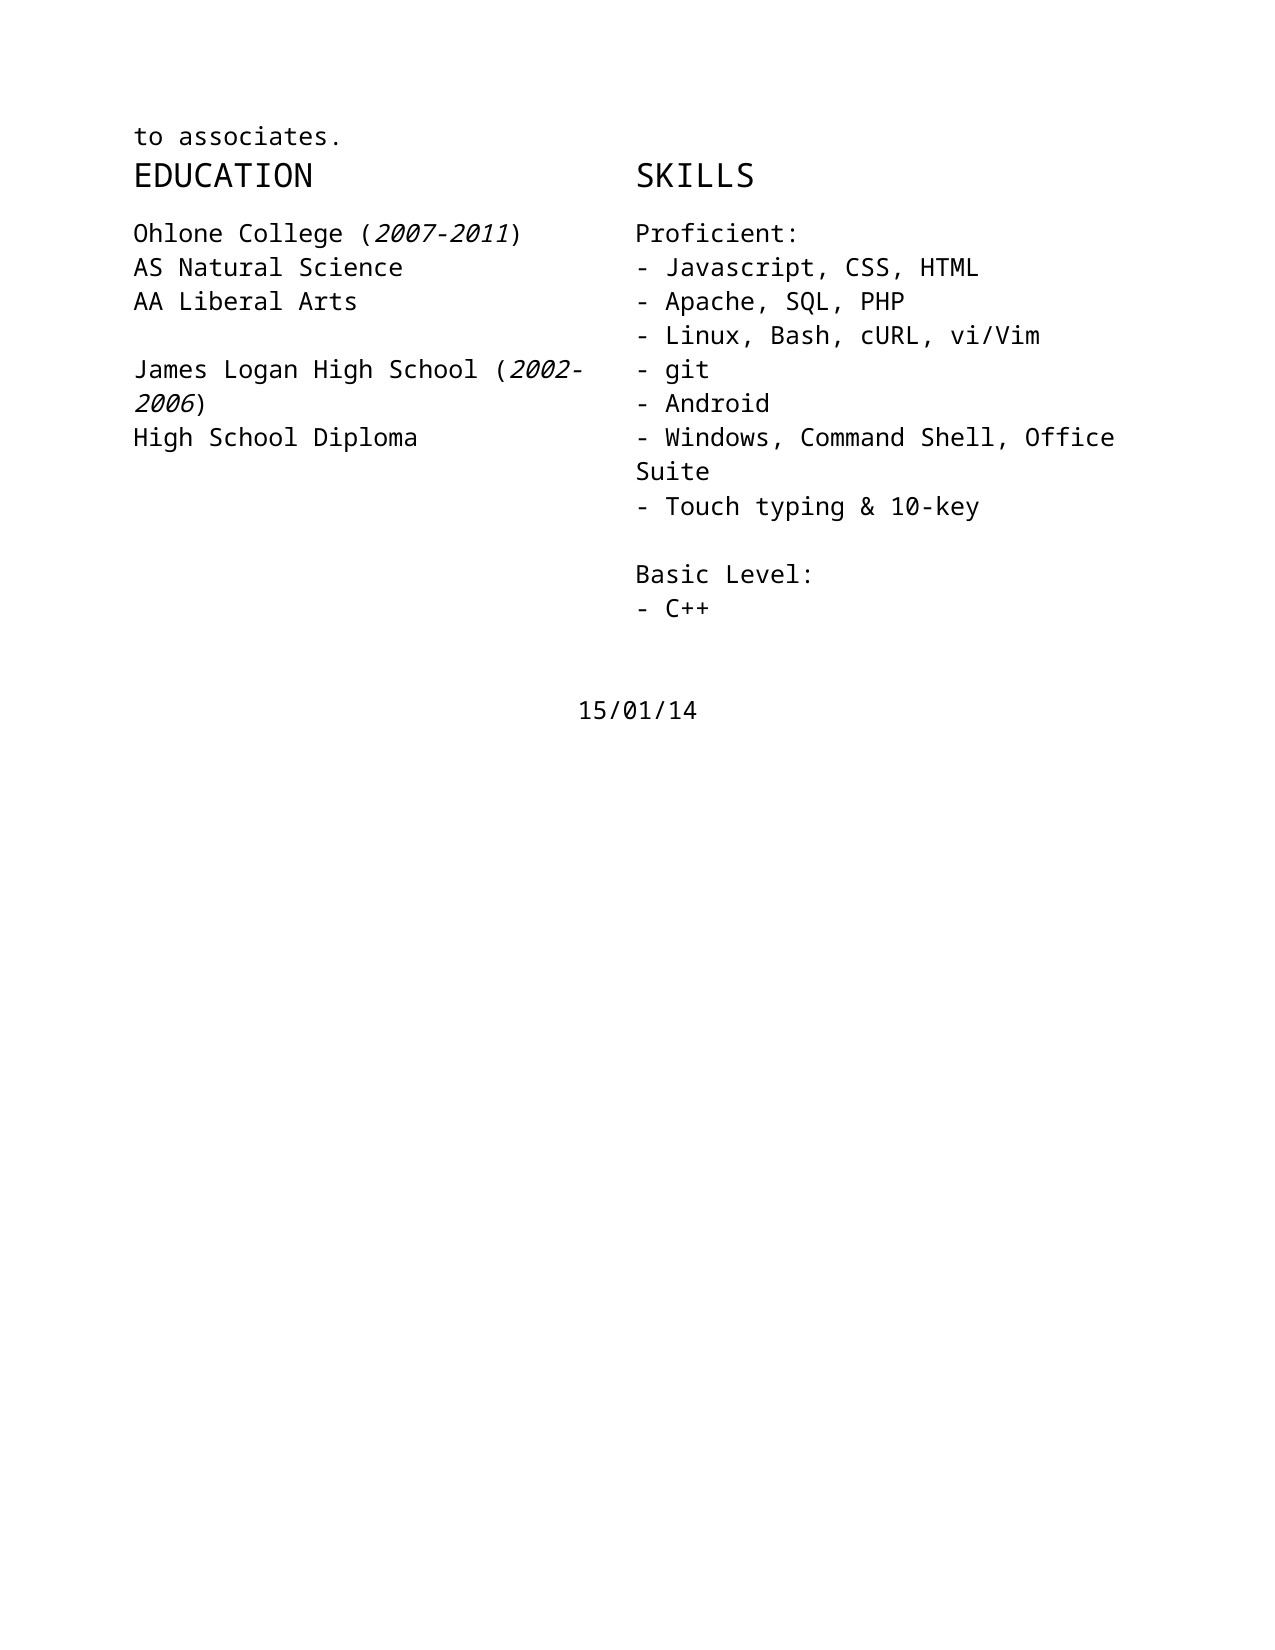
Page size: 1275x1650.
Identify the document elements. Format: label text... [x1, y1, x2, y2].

table_header [635, 118, 1146, 152]
table_cell SKILLS Proficient: - Javascript, CSS, HTML - Apache, SQL, PHP - Linux, Bash, cURL, vi/Vim - git - Android - Windows, Command Shell, Office Suite - Touch typing & 10-key Basic Level: - C++ [635, 152, 1146, 624]
text 15/01/14 [118, 692, 1157, 727]
table_cell EDUCATION Ohlone College (2007-2011) AS Natural Science AA Liberal Arts James Logan High School (2002-2006) High School Diploma [133, 152, 635, 624]
table_header to associates. [133, 118, 635, 152]
